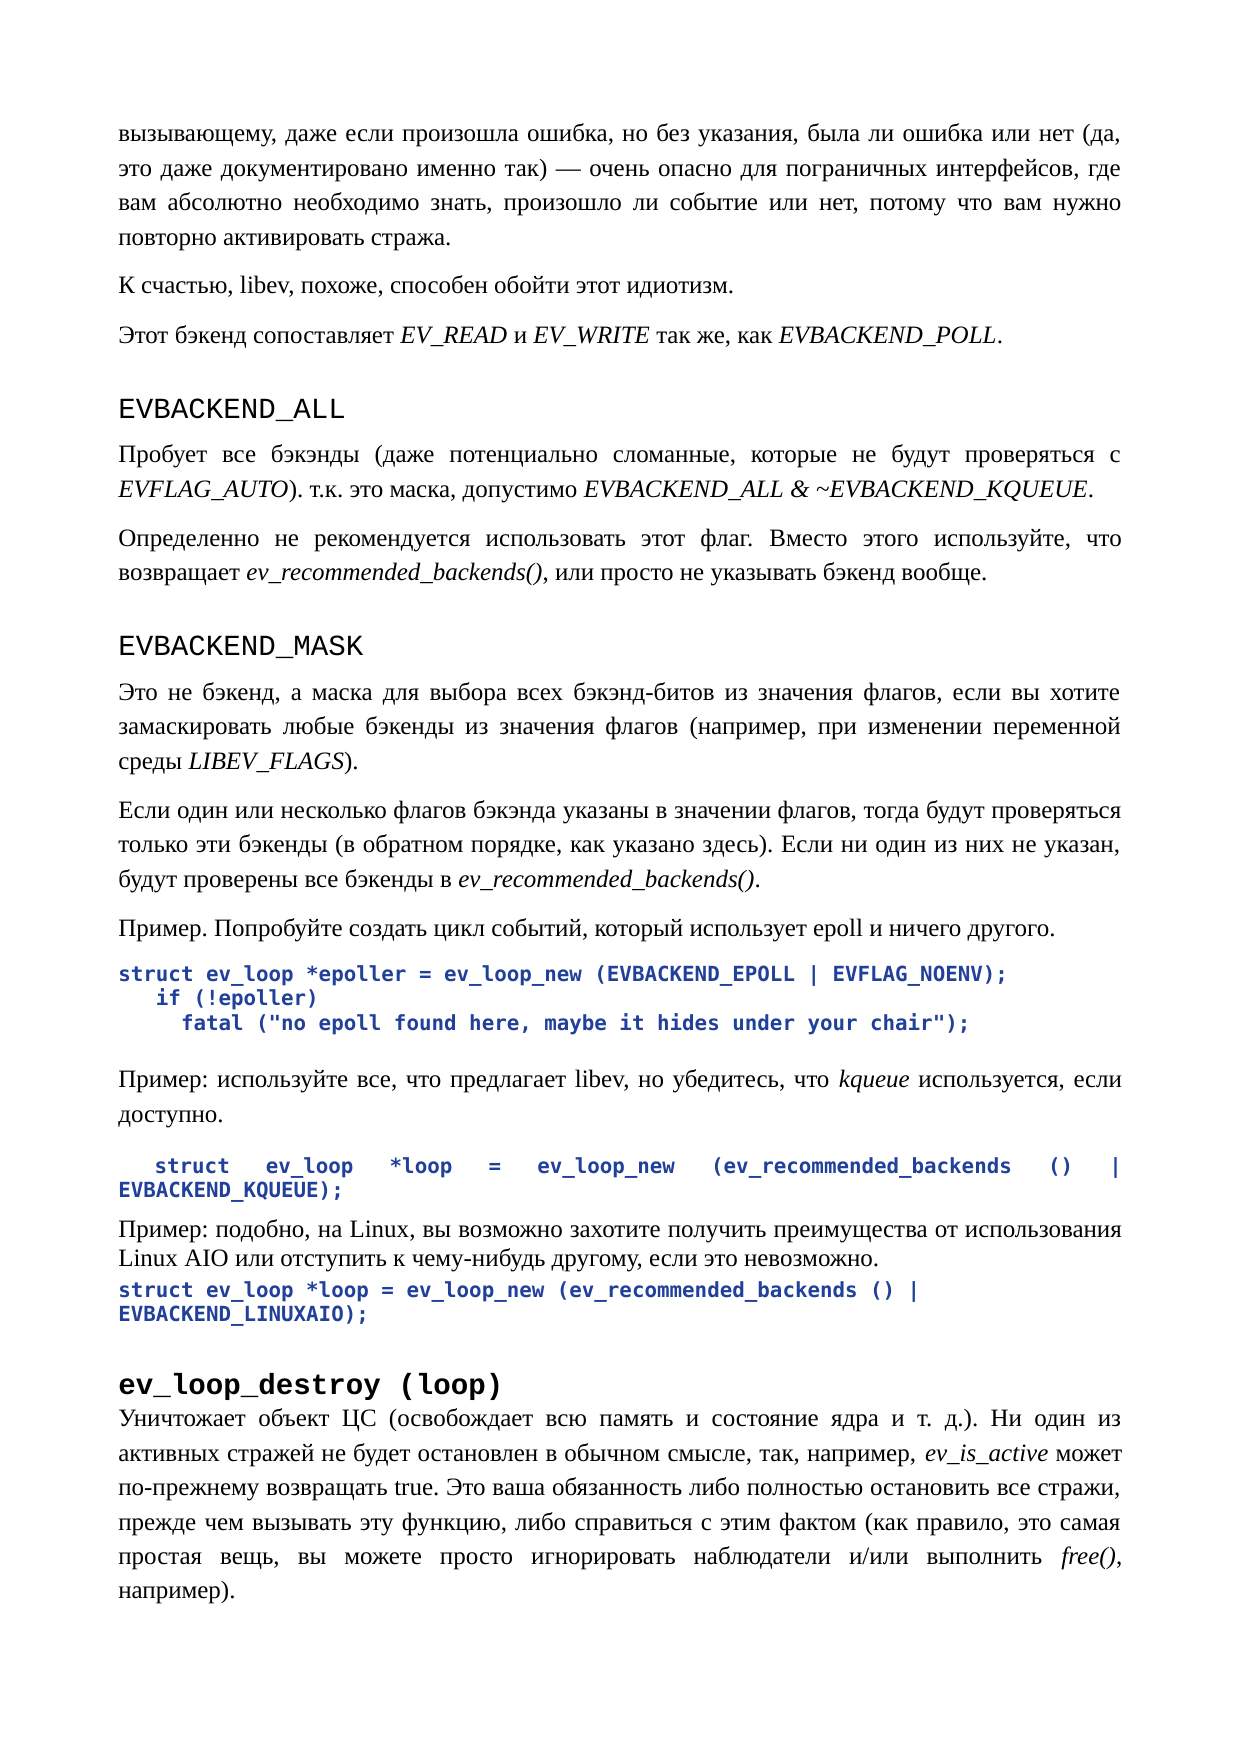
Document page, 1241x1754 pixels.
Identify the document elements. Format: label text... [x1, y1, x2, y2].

text Пример. Попробуйте создать цикл событий, который использует epoll и ничего другого. [118, 913, 1122, 942]
text Пример: подобно, на Linux, вы возможно захотите получить преимущества от использования Linux AIO или отступить к чему-нибудь другому, если это невозможно. [118, 1214, 1122, 1272]
text вызывающему, даже если произошла ошибка, но без указания, была ли ошибка или нет (да, это даже документировано именно так) — очень опасно для пограничных интерфейсов, где вам абсолютно необходимо знать, произошло ли событие или нет, потому что вам нужно повторно активировать стража. [118, 118, 1122, 250]
subtitle EVBACKEND_ALL [118, 394, 1122, 427]
text Пример: используйте все, что предлагает libev, но убедитесь, что kqueue используется, если доступно. [118, 1064, 1122, 1127]
subtitle EVBACKEND_MASK [118, 631, 1122, 664]
text struct ev_loop *loop = ev_loop_new (ev_recommended_backends () | EVBACKEND_LINUXAIO); [118, 1278, 1122, 1326]
text К счастью, libev, похоже, способен обойти этот идиотизм. [118, 271, 1122, 299]
text fatal ("no epoll found here, maybe it hides under your chair"); [118, 1011, 1122, 1035]
text Пробует все бэкэнды (даже потенциально сломанные, которые не будут проверяться с EVFLAG_AUTO). т.к. это маска, допустимо EVBACKEND_ALL & ~EVBACKEND_KQUEUE. [118, 439, 1122, 502]
text Определенно не рекомендуется использовать этот флаг. Вместо этого используйте, что возвращает ev_recommended_backends(), или просто не указывать бэкенд вообще. [118, 523, 1122, 586]
text struct ev_loop *epoller = ev_loop_new (EVBACKEND_EPOLL | EVFLAG_NOENV); [118, 962, 1122, 986]
text struct ev_loop *loop = ev_loop_new (ev_recommended_backends () | EVBACKEND_KQUEUE); [118, 1154, 1122, 1202]
text Если один или несколько флагов бэкэнда указаны в значении флагов, тогда будут проверяться только эти бэкенды (в обратном порядке, как указано здесь). Если ни один из них не указан, будут проверены все бэкенды в ev_recommended_backends(). [118, 795, 1122, 893]
text Это не бэкенд, а маска для выбора всех бэкэнд-битов из значения флагов, если вы хотите замаскировать любые бэкенды из значения флагов (например, при изменении переменной среды LIBEV_FLAGS). [118, 677, 1122, 774]
subtitle ev_loop_destroy (loop) [118, 1370, 1122, 1403]
text Уничтожает объект ЦС (освобождает всю память и состояние ядра и т. д.). Ни один из активных стражей не будет остановлен в обычном смысле, так, например, ev_is_active может по-прежнему возвращать true. Это ваша обязанность либо полностью остановить все стражи, прежде чем вызывать эту функцию, либо справиться с этим фактом (как правило, это самая простая вещь, вы можете просто игнорировать наблюдатели и/или выполнить free(), например). [118, 1403, 1122, 1604]
text Этот бэкенд сопоставляет EV_READ и EV_WRITE так же, как EVBACKEND_POLL. [118, 320, 1122, 348]
text if (!epoller) [118, 986, 1122, 1011]
